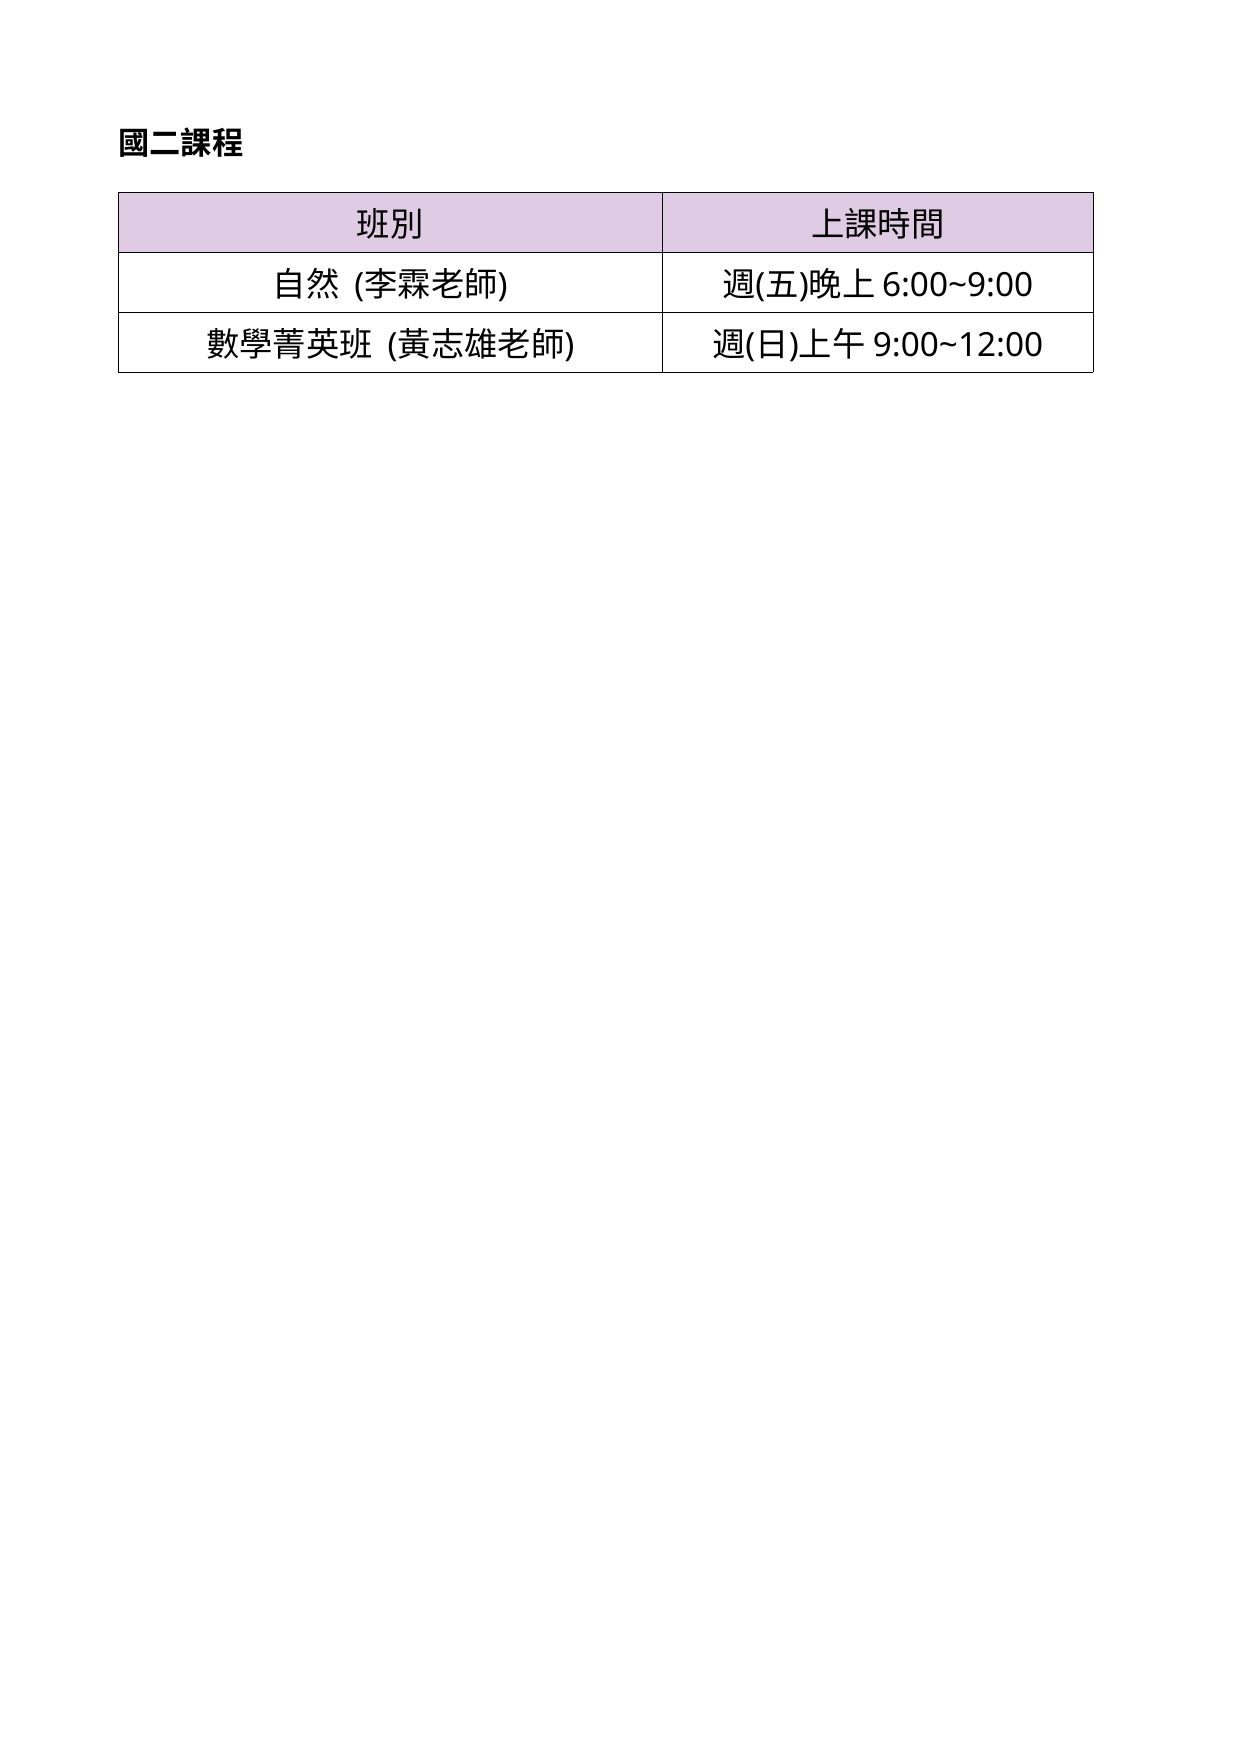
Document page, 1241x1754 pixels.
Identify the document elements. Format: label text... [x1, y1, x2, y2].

table_cell 週(日)上午 9:00~12:00 [663, 313, 1093, 372]
text 國二課程 [118, 118, 1122, 163]
table_cell 週(五)晚上6:00~9:00 [663, 253, 1093, 312]
table_cell 數學菁英班 (黃志雄老師) [119, 313, 662, 372]
table_cell 自然 (李霖老師) [119, 253, 662, 312]
table_header 班別 [119, 193, 662, 252]
table_header 上課時間 [663, 193, 1093, 252]
